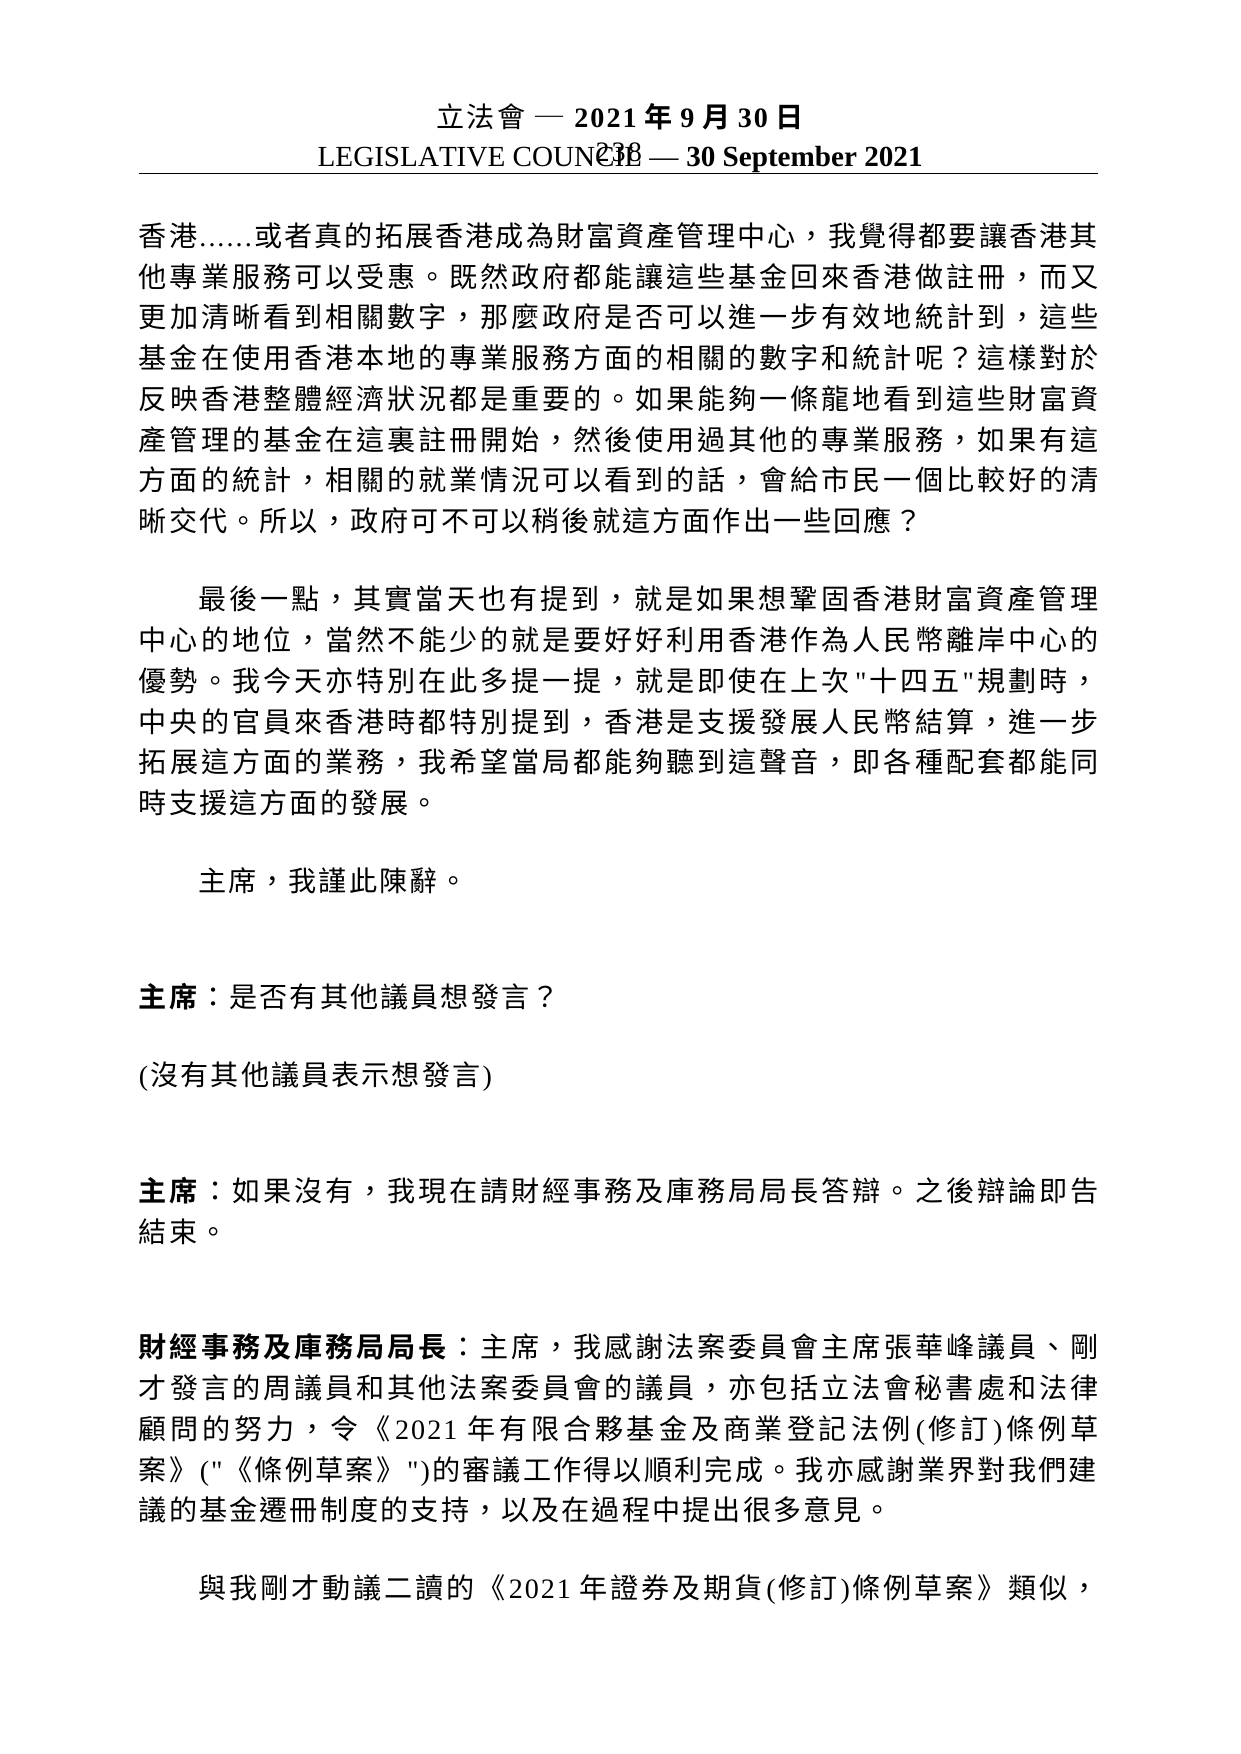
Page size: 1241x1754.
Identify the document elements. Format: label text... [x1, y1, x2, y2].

text 最後一點，其實當天也有提到，就是如果想鞏固香港財富資產管理中心的地位，當然不能少的就是要好好利用香港作為人民幣離岸中心的優勢。我今天亦特別在此多提一提，就是即使在上次"十四五"規劃時，中央的官員來香港時都特別提到，香港是支援發展人民幣結算，進一步拓展這方面的業務，我希望當局都能夠聽到這聲音，即各種配套都能同時支援這方面的發展。 [139, 577, 1098, 822]
text 主席：是否有其他議員想發言？ [139, 975, 1098, 1016]
text 主席：如果沒有，我現在請財經事務及庫務局局長答辯。之後辯論即告結束。 [139, 1169, 1098, 1250]
text (沒有其他議員表示想發言) [139, 1053, 1098, 1094]
text 與我剛才動議二讀的《2021年證券及期貨(修訂)條例草案》類似， [139, 1566, 1098, 1607]
text 財經事務及庫務局局長：主席，我感謝法案委員會主席張華峰議員、剛才發言的周議員和其他法案委員會的議員，亦包括立法會秘書處和法律顧問的努力，令《2021年有限合夥基金及商業登記法例(修訂)條例草案》("《條例草案》")的審議工作得以順利完成。我亦感謝業界對我們建議的基金遷冊制度的支持，以及在過程中提出很多意見。 [139, 1325, 1098, 1529]
text 香港......或者真的拓展香港成為財富資產管理中心，我覺得都要讓香港其他專業服務可以受惠。既然政府都能讓這些基金回來香港做註冊，而又更加清晰看到相關數字，那麼政府是否可以進一步有效地統計到，這些基金在使用香港本地的專業服務方面的相關的數字和統計呢？這樣對於反映香港整體經濟狀況都是重要的。如果能夠一條龍地看到這些財富資產管理的基金在這裏註冊開始，然後使用過其他的專業服務，如果有這方面的統計，相關的就業情況可以看到的話，會給市民一個比較好的清晰交代。所以，政府可不可以稍後就這方面作出一些回應？ [139, 214, 1098, 540]
text 主席，我謹此陳辭。 [139, 859, 1098, 900]
